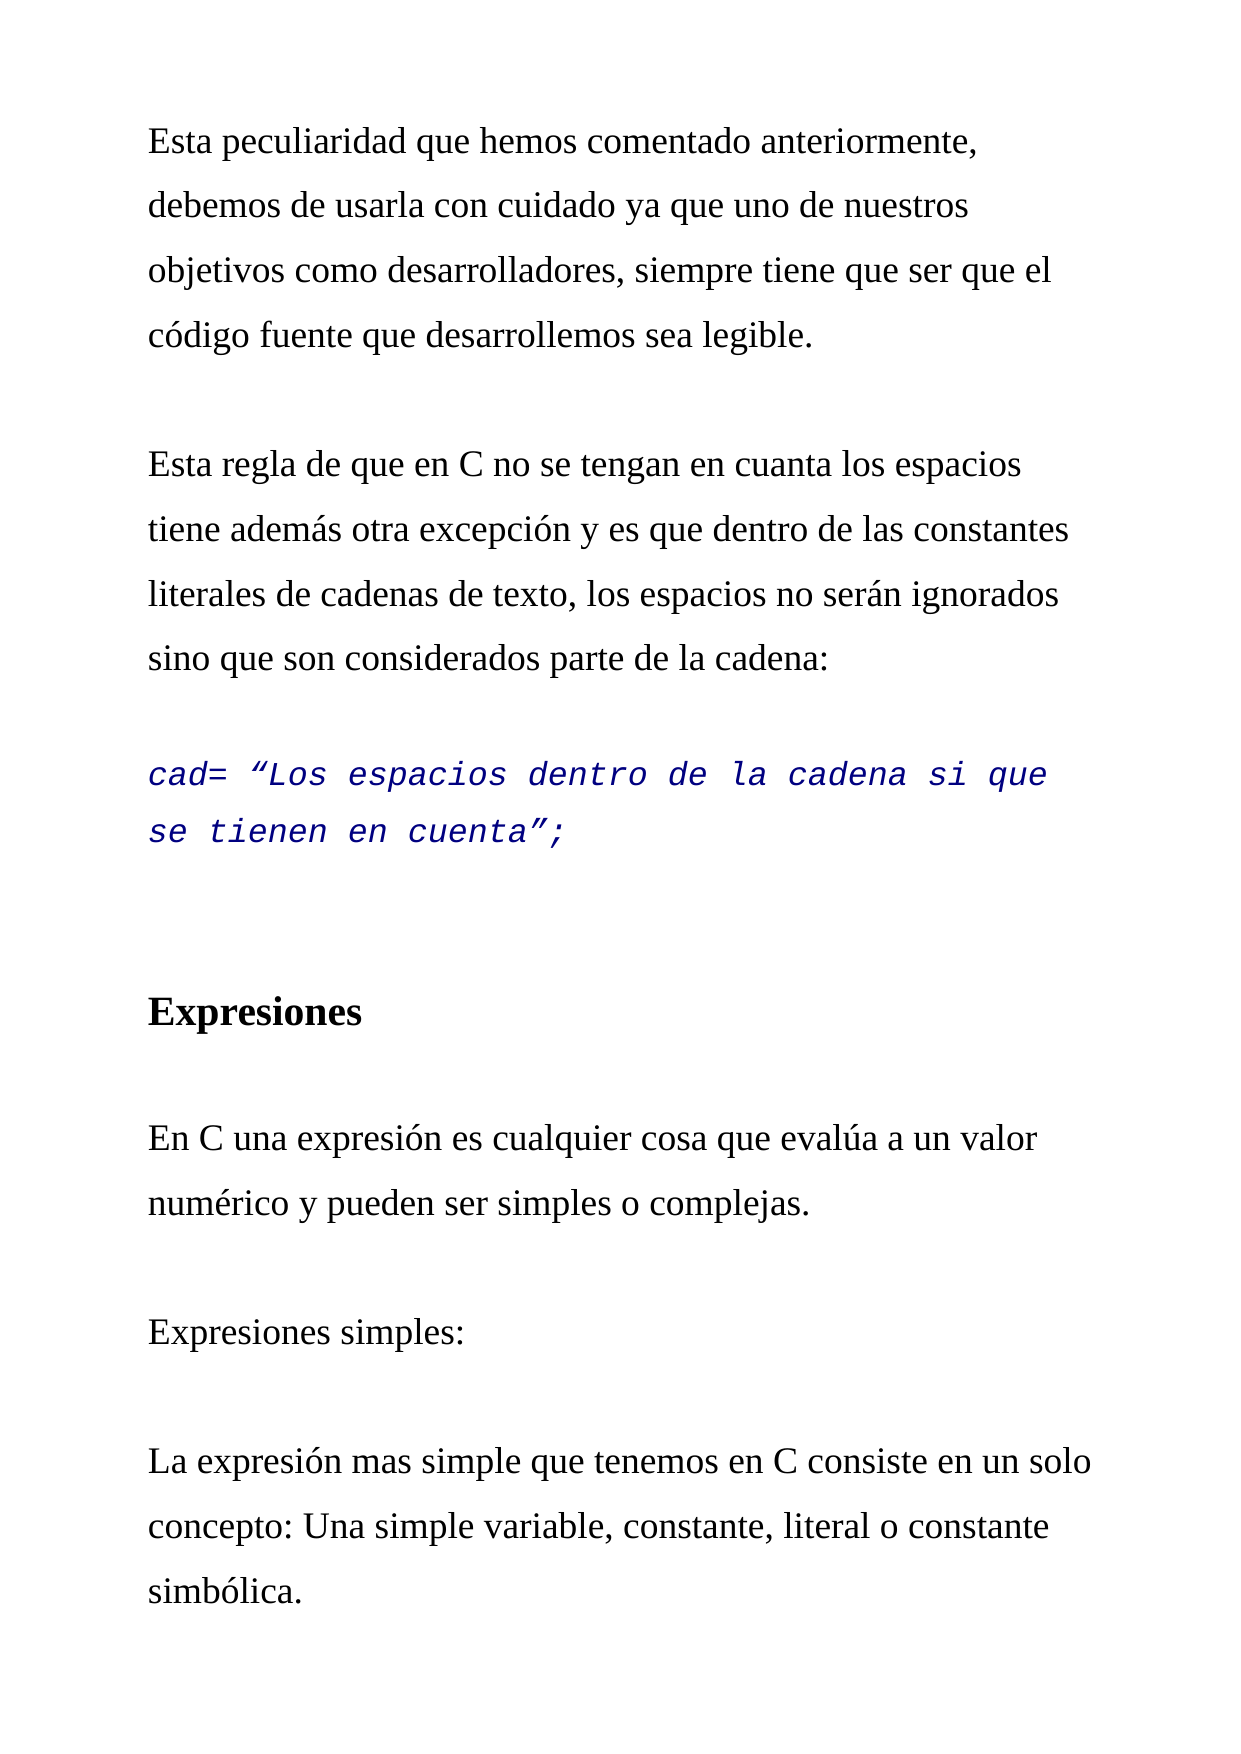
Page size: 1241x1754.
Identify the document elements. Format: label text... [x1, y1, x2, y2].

text Expresiones simples: [148, 1309, 1093, 1353]
text cad= “Los espacios dentro de la cadena si que se tienen en cuenta”; [148, 758, 1093, 852]
text En C una expresión es cualquier cosa que evalúa a un valor numérico y pueden ser simples o complejas. [148, 1116, 1093, 1223]
text Esta regla de que en C no se tengan en cuanta los espacios tiene además otra excepción y es que dentro de las constantes literales de cadenas de texto, los espacios no serán ignorados sino que son considerados parte de la cadena: [148, 442, 1093, 679]
text Expresiones [148, 986, 1093, 1034]
text La expresión mas simple que tenemos en C consiste en un solo concepto: Una simple variable, constante, literal o constante simbólica. [148, 1439, 1093, 1611]
text Esta peculiaridad que hemos comentado anteriormente, debemos de usarla con cuidado ya que uno de nuestros objetivos como desarrolladores, siempre tiene que ser que el código fuente que desarrollemos sea legible. [148, 118, 1093, 355]
